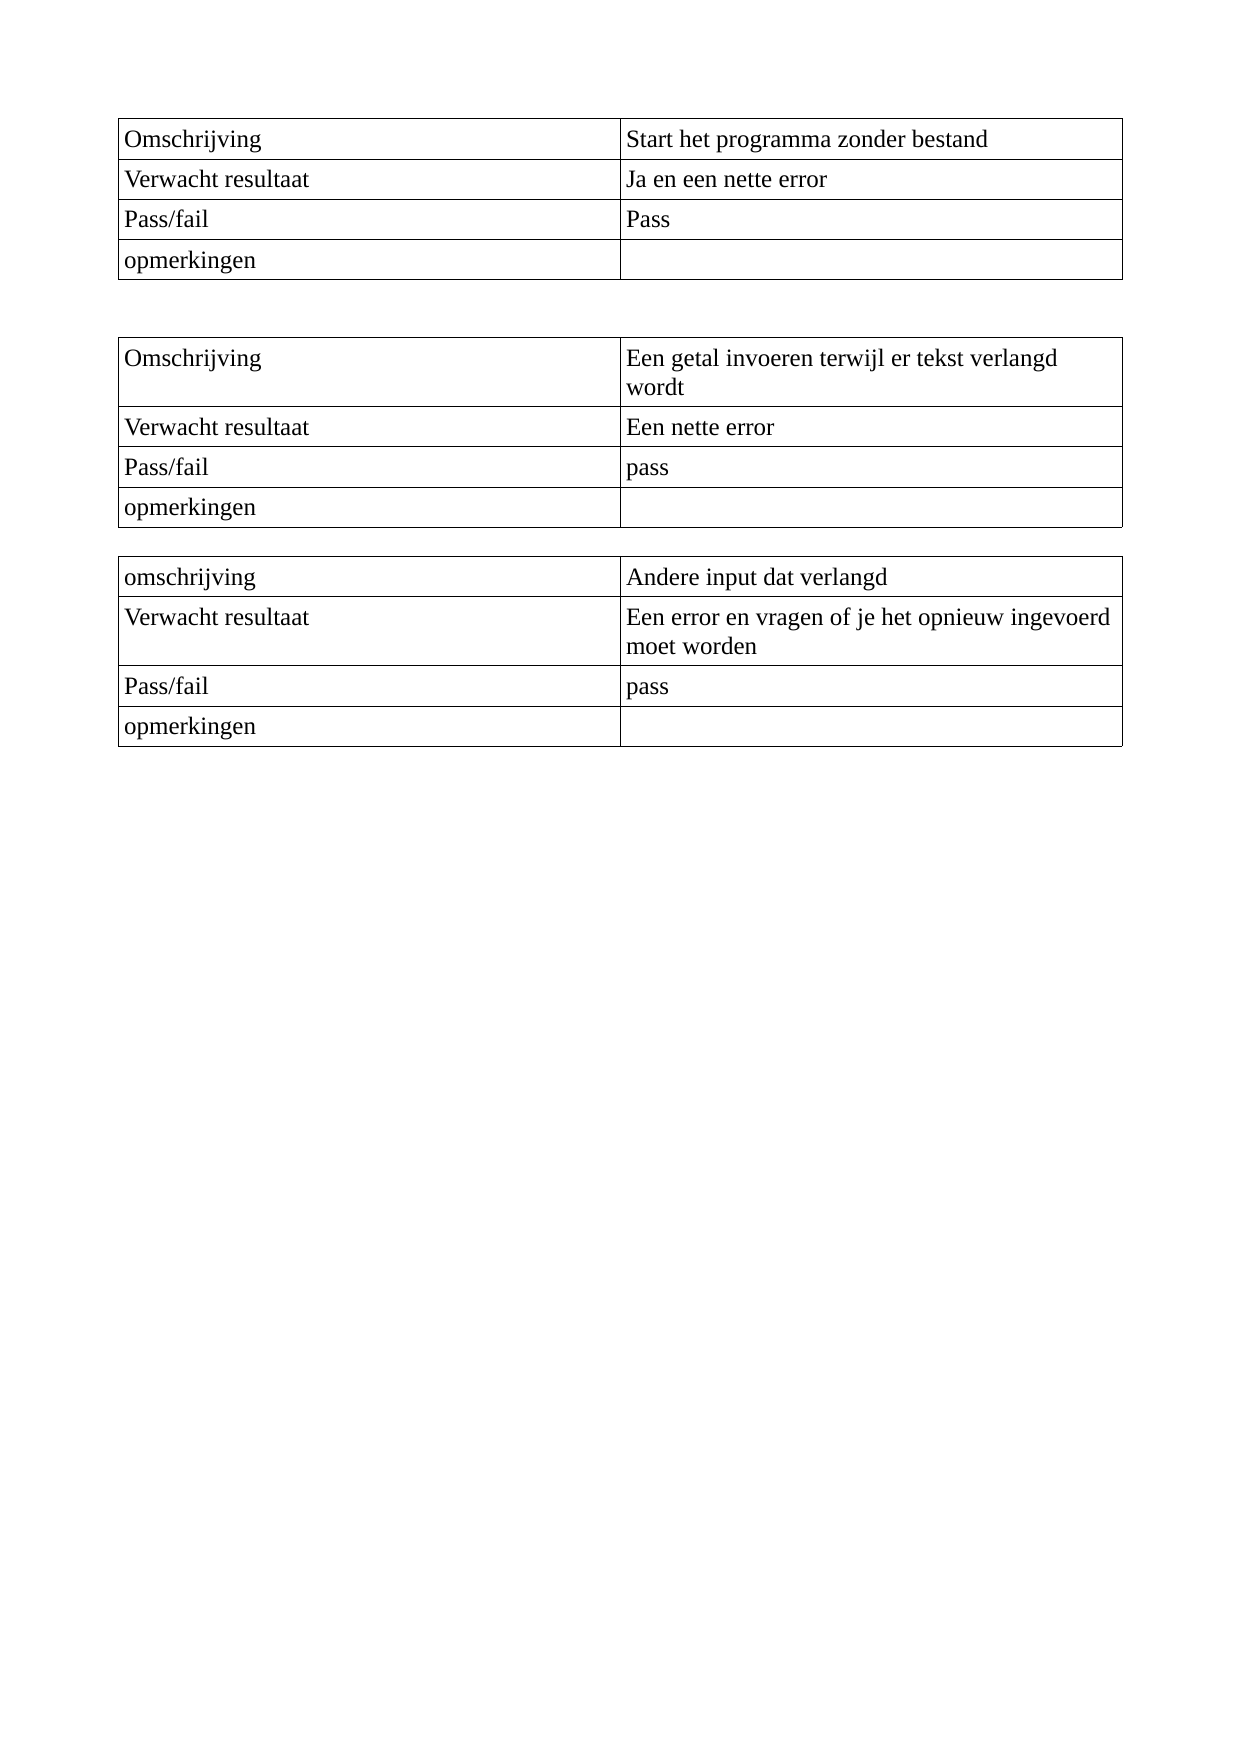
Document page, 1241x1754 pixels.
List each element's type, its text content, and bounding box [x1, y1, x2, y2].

table_cell Pass/fail [119, 666, 620, 706]
table_cell opmerkingen [119, 488, 620, 527]
table_cell opmerkingen [119, 707, 620, 746]
table_cell Pass/fail [119, 200, 620, 239]
table_cell Ja en een nette error [621, 160, 1122, 199]
table_cell pass [621, 666, 1122, 706]
table_cell Pass [621, 200, 1122, 239]
table_header Andere input dat verlangd [621, 557, 1122, 596]
table_cell [621, 240, 1122, 279]
table_cell Verwacht resultaat [119, 597, 620, 665]
table_cell Pass/fail [119, 447, 620, 487]
table_cell [621, 707, 1122, 746]
table_cell pass [621, 447, 1122, 487]
table_cell Een error en vragen of je het opnieuw ingevoerd moet worden [621, 597, 1122, 665]
table_cell Verwacht resultaat [119, 407, 620, 446]
table_header Start het programma zonder bestand [621, 119, 1122, 158]
table_cell Een nette error [621, 407, 1122, 446]
table_header Omschrijving [119, 119, 620, 158]
table_header omschrijving [119, 557, 620, 596]
table_cell [621, 488, 1122, 527]
table_header Een getal invoeren terwijl er tekst verlangd wordt [621, 338, 1122, 406]
table_cell opmerkingen [119, 240, 620, 279]
table_cell Verwacht resultaat [119, 160, 620, 199]
table_header Omschrijving [119, 338, 620, 406]
